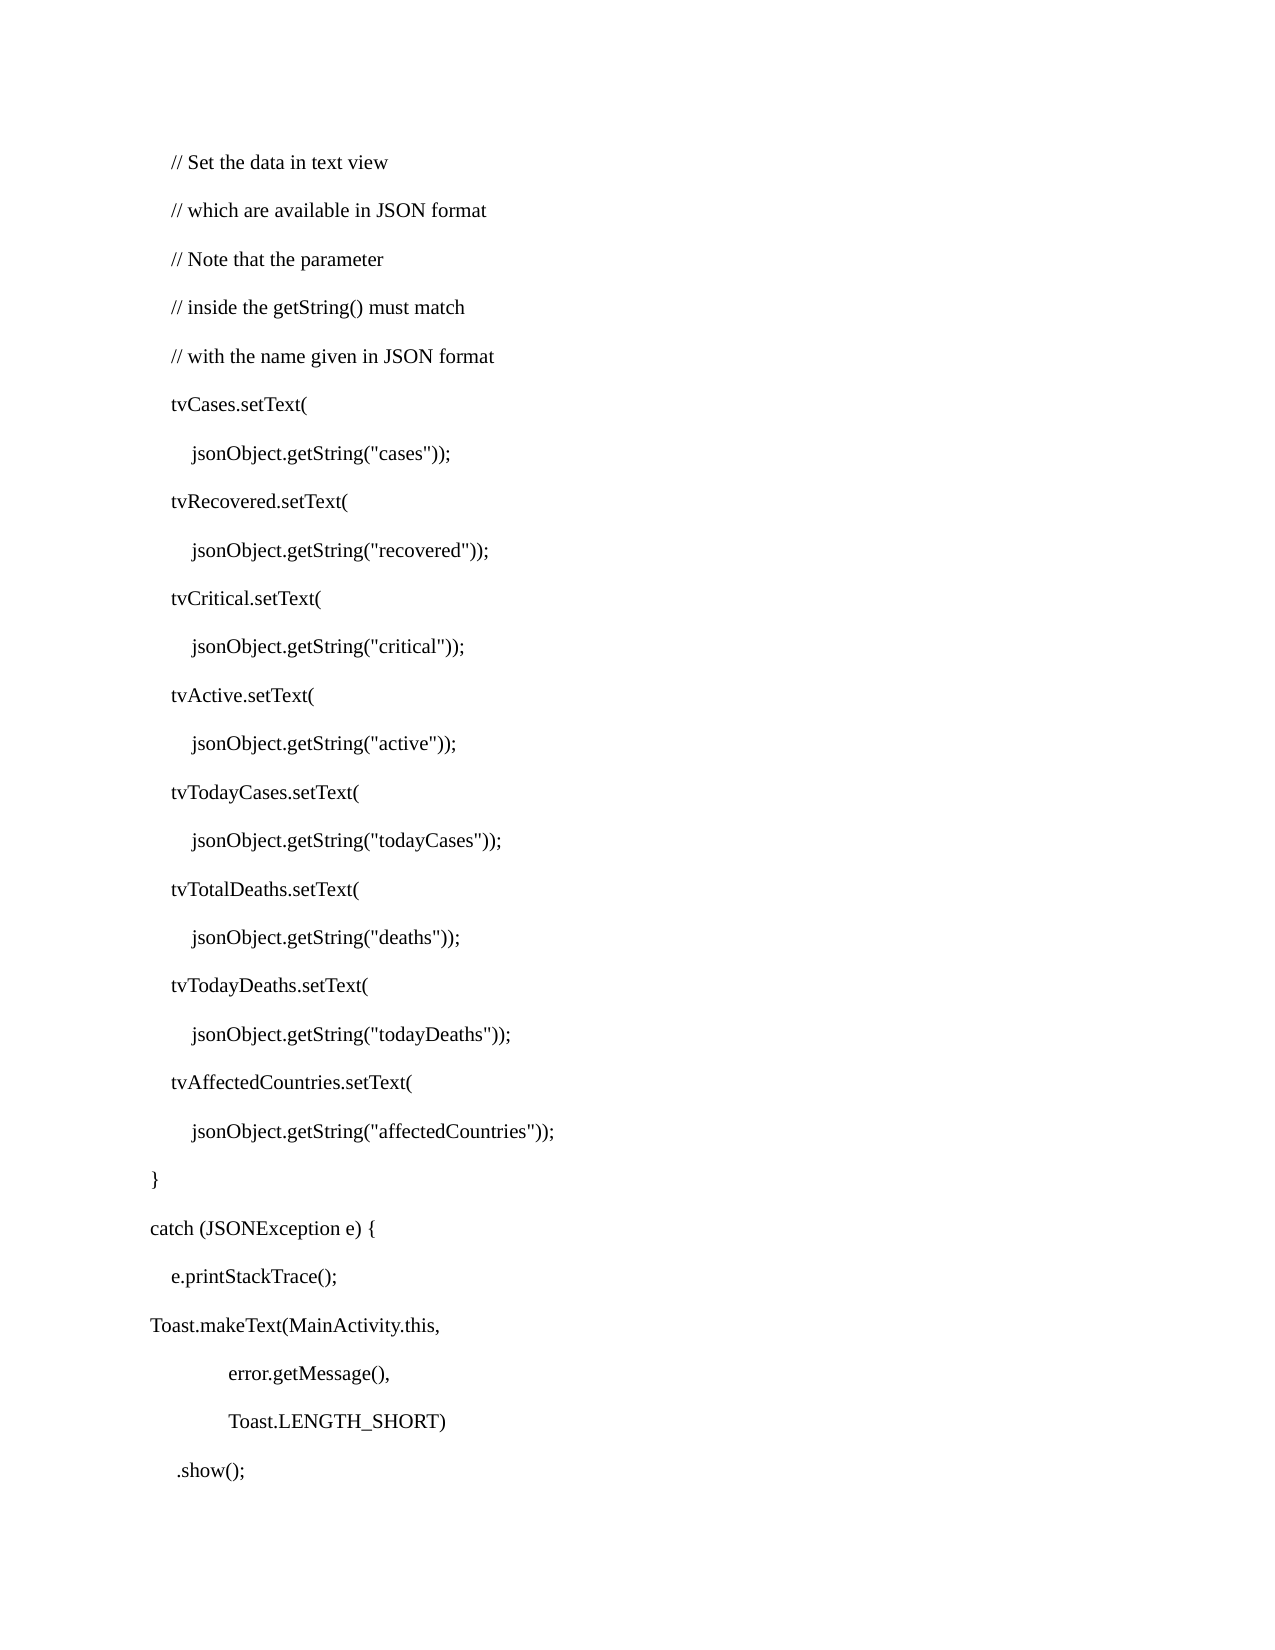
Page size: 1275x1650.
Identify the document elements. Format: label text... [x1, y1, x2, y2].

text Toast.makeText(MainActivity.this, [150, 1312, 1125, 1337]
text } [150, 1167, 1125, 1191]
text // Note that the parameter [150, 247, 1125, 271]
text tvTodayDeaths.setText( [150, 973, 1125, 997]
text // with the name given in JSON format [150, 344, 1125, 368]
text jsonObject.getString("active")); [150, 731, 1125, 755]
text tvActive.setText( [150, 683, 1125, 707]
text // which are available in JSON format [150, 198, 1125, 222]
text jsonObject.getString("recovered")); [150, 537, 1125, 562]
text // Set the data in text view [150, 150, 1125, 174]
text tvAffectedCountries.setText( [150, 1070, 1125, 1094]
text tvCases.setText( [150, 392, 1125, 416]
text jsonObject.getString("todayDeaths")); [150, 1022, 1125, 1046]
text jsonObject.getString("deaths")); [150, 925, 1125, 949]
text jsonObject.getString("critical")); [150, 634, 1125, 658]
text tvTodayCases.setText( [150, 780, 1125, 804]
text jsonObject.getString("affectedCountries")); [150, 1119, 1125, 1143]
text tvCritical.setText( [150, 586, 1125, 610]
text tvRecovered.setText( [150, 489, 1125, 513]
text e.printStackTrace(); [150, 1264, 1125, 1288]
text tvTotalDeaths.setText( [150, 877, 1125, 901]
text jsonObject.getString("todayCases")); [150, 828, 1125, 852]
text .show(); [150, 1458, 1125, 1482]
text Toast.LENGTH_SHORT) [150, 1409, 1125, 1433]
text // inside the getString() must match [150, 295, 1125, 319]
text error.getMessage(), [150, 1361, 1125, 1385]
text jsonObject.getString("cases")); [150, 441, 1125, 465]
text catch (JSONException e) { [150, 1216, 1125, 1240]
